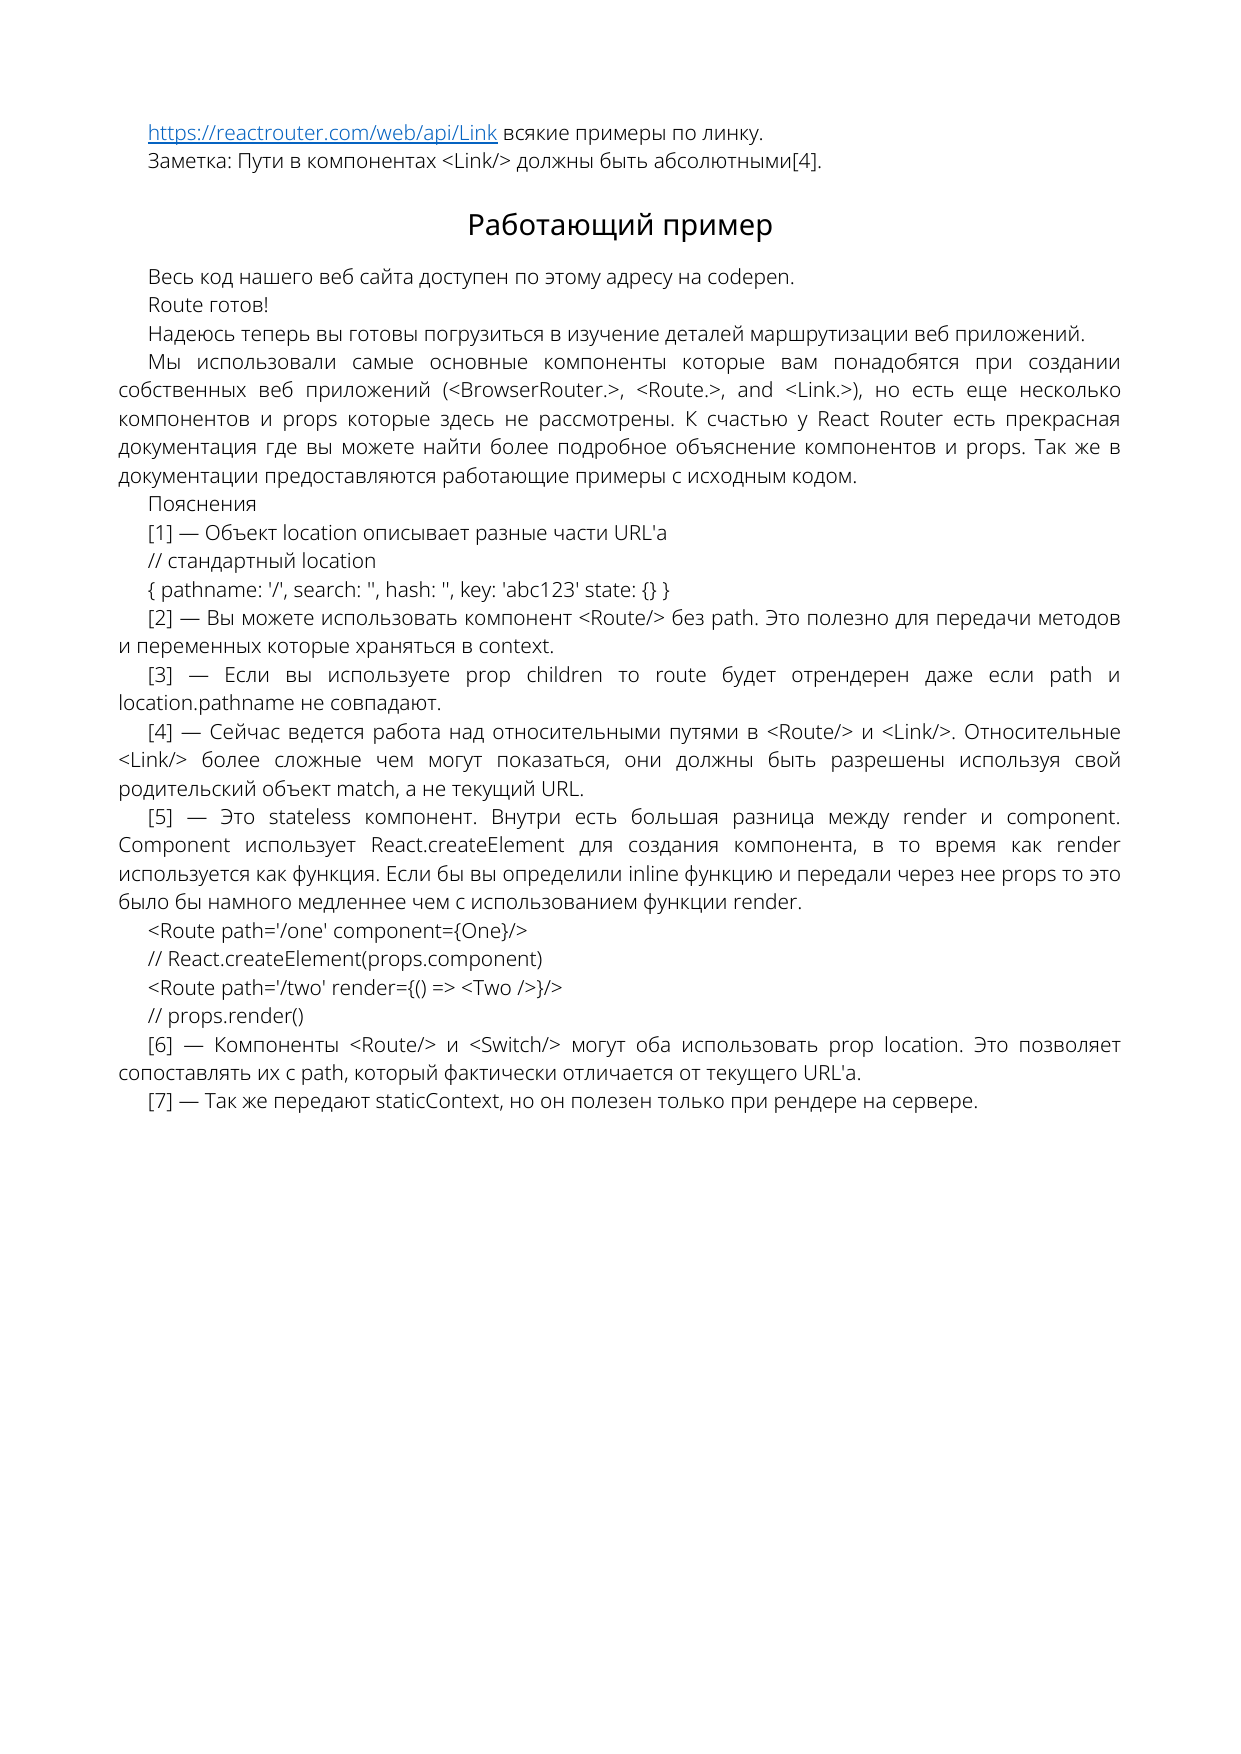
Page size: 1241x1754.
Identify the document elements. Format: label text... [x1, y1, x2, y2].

text [7] — Так же передают staticContext, но он полезен только при рендере на сервере. [118, 1087, 1122, 1115]
text Надеюсь теперь вы готовы погрузиться в изучение деталей маршрутизации веб приложений. [118, 319, 1122, 347]
text [1] — Объект location описывает разные части URL'a [118, 518, 1122, 546]
text [5] — Это stateless компонент. Внутри есть большая разница между render и component. Component использует React.createElement для создания компонента, в то время как render используется как функция. Если бы вы определили inline функцию и передали через нее props то это было бы намного медленнее чем с использованием функции render. [118, 802, 1122, 916]
text [6] — Компоненты <Route/> и <Switch/> могут оба использовать prop location. Это позволяет сопоставлять их с path, который фактически отличается от текущего URL'а. [118, 1030, 1122, 1087]
text // props.render() [118, 1001, 1122, 1030]
text <Route path='/one' component={One}/> [118, 916, 1122, 944]
text Заметка: Пути в компонентах <Link/> должны быть абсолютными[4]. [118, 147, 1122, 175]
text [2] — Вы можете использовать компонент <Route/> без path. Это полезно для передачи методов и переменных которые храняться в context. [118, 603, 1122, 660]
text https://reactrouter.com/web/api/Link всякие примеры по линку. [118, 118, 1122, 147]
text <Route path='/two' render={() => <Two />}/> [118, 973, 1122, 1001]
subtitle Работающий пример [118, 204, 1122, 244]
text Route готов! [118, 290, 1122, 319]
text Пояснения [118, 489, 1122, 518]
text { pathname: '/', search: '', hash: '', key: 'abc123' state: {} } [118, 575, 1122, 603]
text [3] — Если вы используете prop children то route будет отрендерен даже если path и location.pathname не совпадают. [118, 660, 1122, 717]
text Весь код нашего веб сайта доступен по этому адресу на codepen. [118, 262, 1122, 290]
text // React.createElement(props.component) [118, 944, 1122, 973]
text // стандартный location [118, 546, 1122, 575]
text [4] — Сейчас ведется работа над относительными путями в <Route/> и <Link/>. Относительные <Link/> более сложные чем могут показаться, они должны быть разрешены используя свой родительский объект match, а не текущий URL. [118, 717, 1122, 802]
text Мы использовали самые основные компоненты которые вам понадобятся при создании собственных веб приложений (<BrowserRouter.>, <Route.>, and <Link.>), но есть еще несколько компонентов и props которые здесь не рассмотрены. К счастью у React Router есть прекрасная документация где вы можете найти более подробное объяснение компонентов и props. Так же в документации предоставляются работающие примеры с исходным кодом. [118, 347, 1122, 489]
